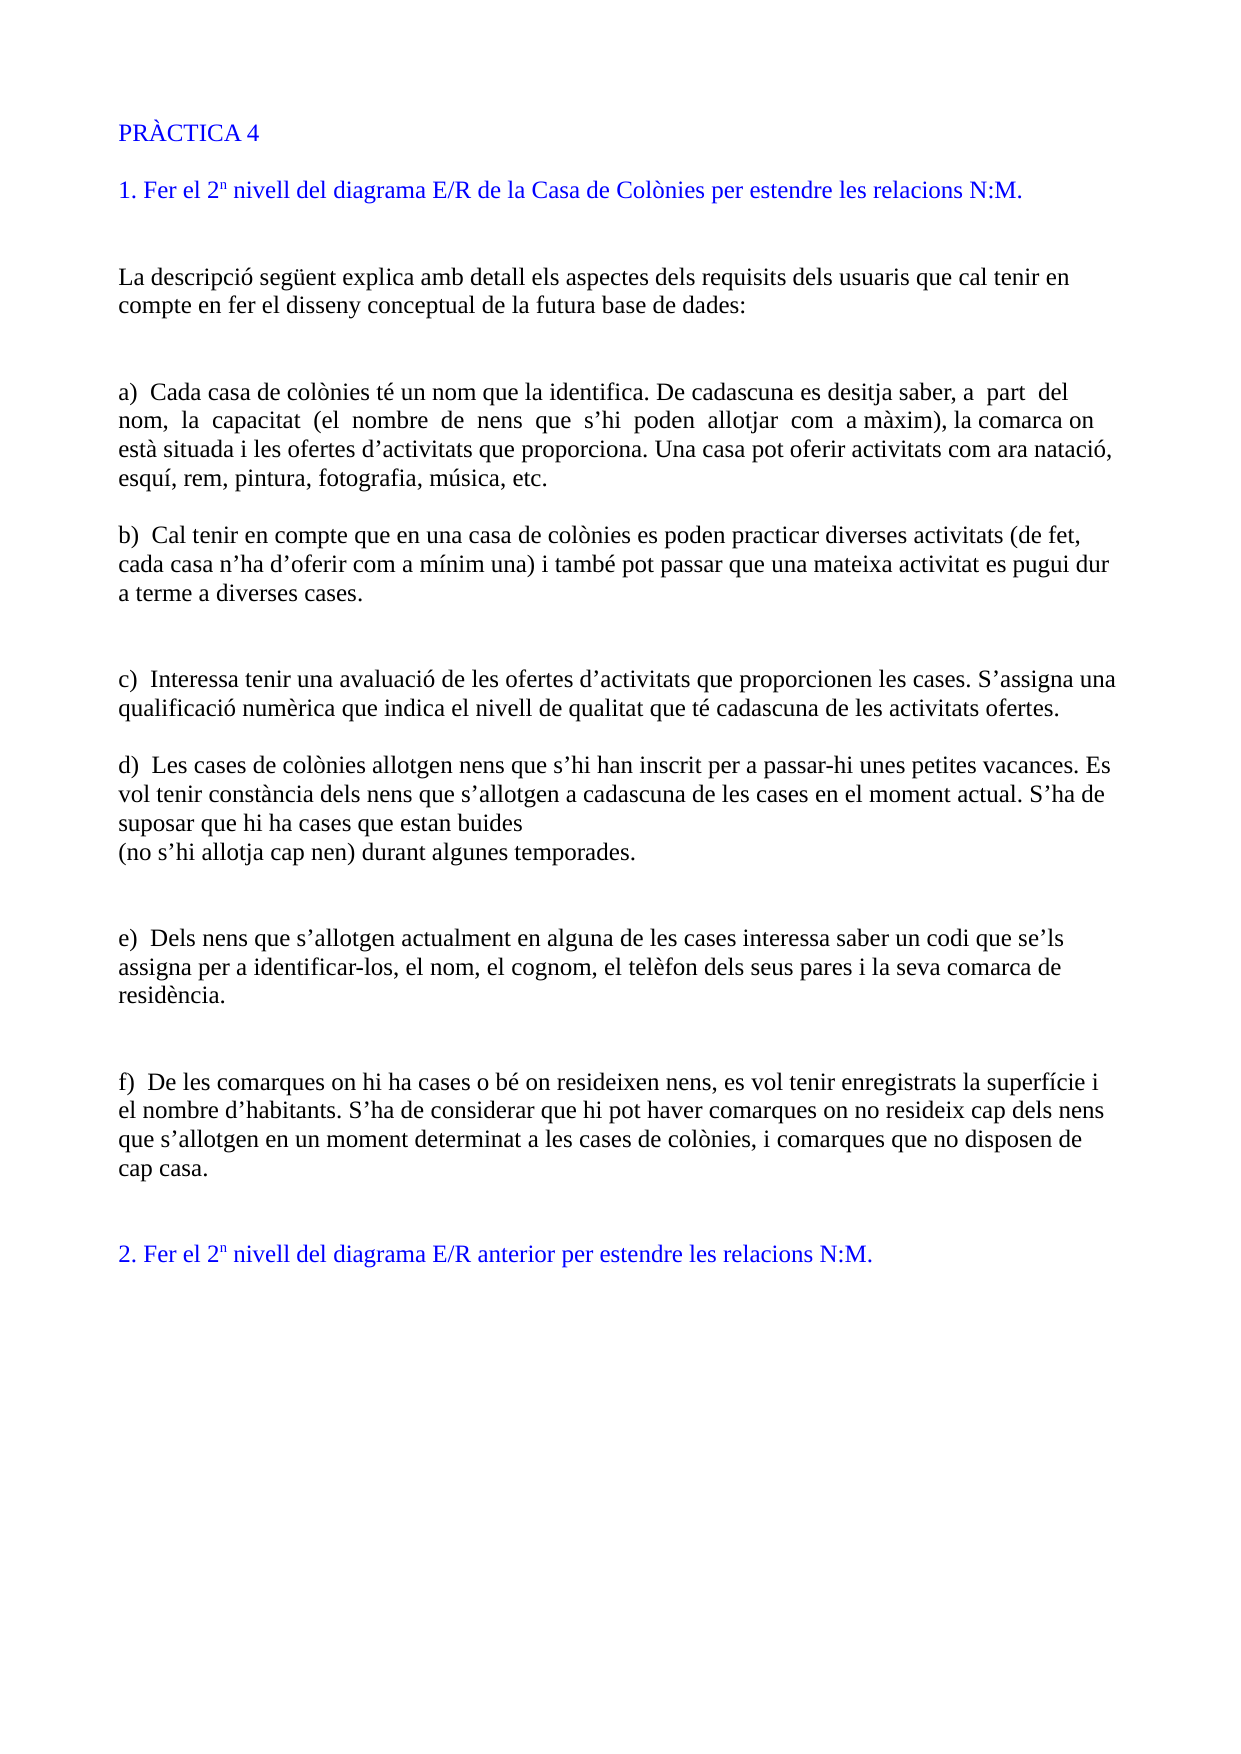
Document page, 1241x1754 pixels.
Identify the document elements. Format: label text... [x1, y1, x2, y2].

text d) Les cases de colònies allotgen nens que s’hi han inscrit per a passar-hi unes petites vacances. Es vol tenir constància dels nens que s’allotgen a cadascuna de les cases en el moment actual. S’ha de suposar que hi ha cases que estan buides [118, 751, 1122, 837]
text a) Cada casa de colònies té un nom que la identifica. De cadascuna es desitja saber, a part del nom, la capacitat (el nombre de nens que s’hi poden allotjar com a màxim), la comarca on està situada i les ofertes d’activitats que proporciona. Una casa pot oferir activitats com ara natació, esquí, rem, pintura, fotografia, música, etc. [118, 377, 1122, 492]
text 1. Fer el 2n nivell del diagrama E/R de la Casa de Colònies per estendre les relacions N:M. [118, 176, 1122, 204]
text 2. Fer el 2n nivell del diagrama E/R anterior per estendre les relacions N:M. [118, 1239, 1122, 1268]
text e) Dels nens que s’allotgen actualment en alguna de les cases interessa saber un codi que se’ls assigna per a identificar-los, el nom, el cognom, el telèfon dels seus pares i la seva comarca de residència. [118, 923, 1122, 1009]
text b) Cal tenir en compte que en una casa de colònies es poden practicar diverses activitats (de fet, cada casa n’ha d’oferir com a mínim una) i també pot passar que una mateixa activitat es pugui dur a terme a diverses cases. [118, 521, 1122, 607]
text f) De les comarques on hi ha cases o bé on resideixen nens, es vol tenir enregistrats la superfície i el nombre d’habitants. S’ha de considerar que hi pot haver comarques on no resideix cap dels nens que s’allotgen en un moment determinat a les cases de colònies, i comarques que no disposen de cap casa. [118, 1067, 1122, 1182]
text PRÀCTICA 4 [118, 118, 1122, 147]
text c) Interessa tenir una avaluació de les ofertes d’activitats que proporcionen les cases. S’assigna una qualificació numèrica que indica el nivell de qualitat que té cadascuna de les activitats ofertes. [118, 664, 1122, 722]
text (no s’hi allotja cap nen) durant algunes temporades. [118, 837, 1122, 866]
text La descripció següent explica amb detall els aspectes dels requisits dels usuaris que cal tenir en compte en fer el disseny conceptual de la futura base de dades: [118, 262, 1122, 319]
